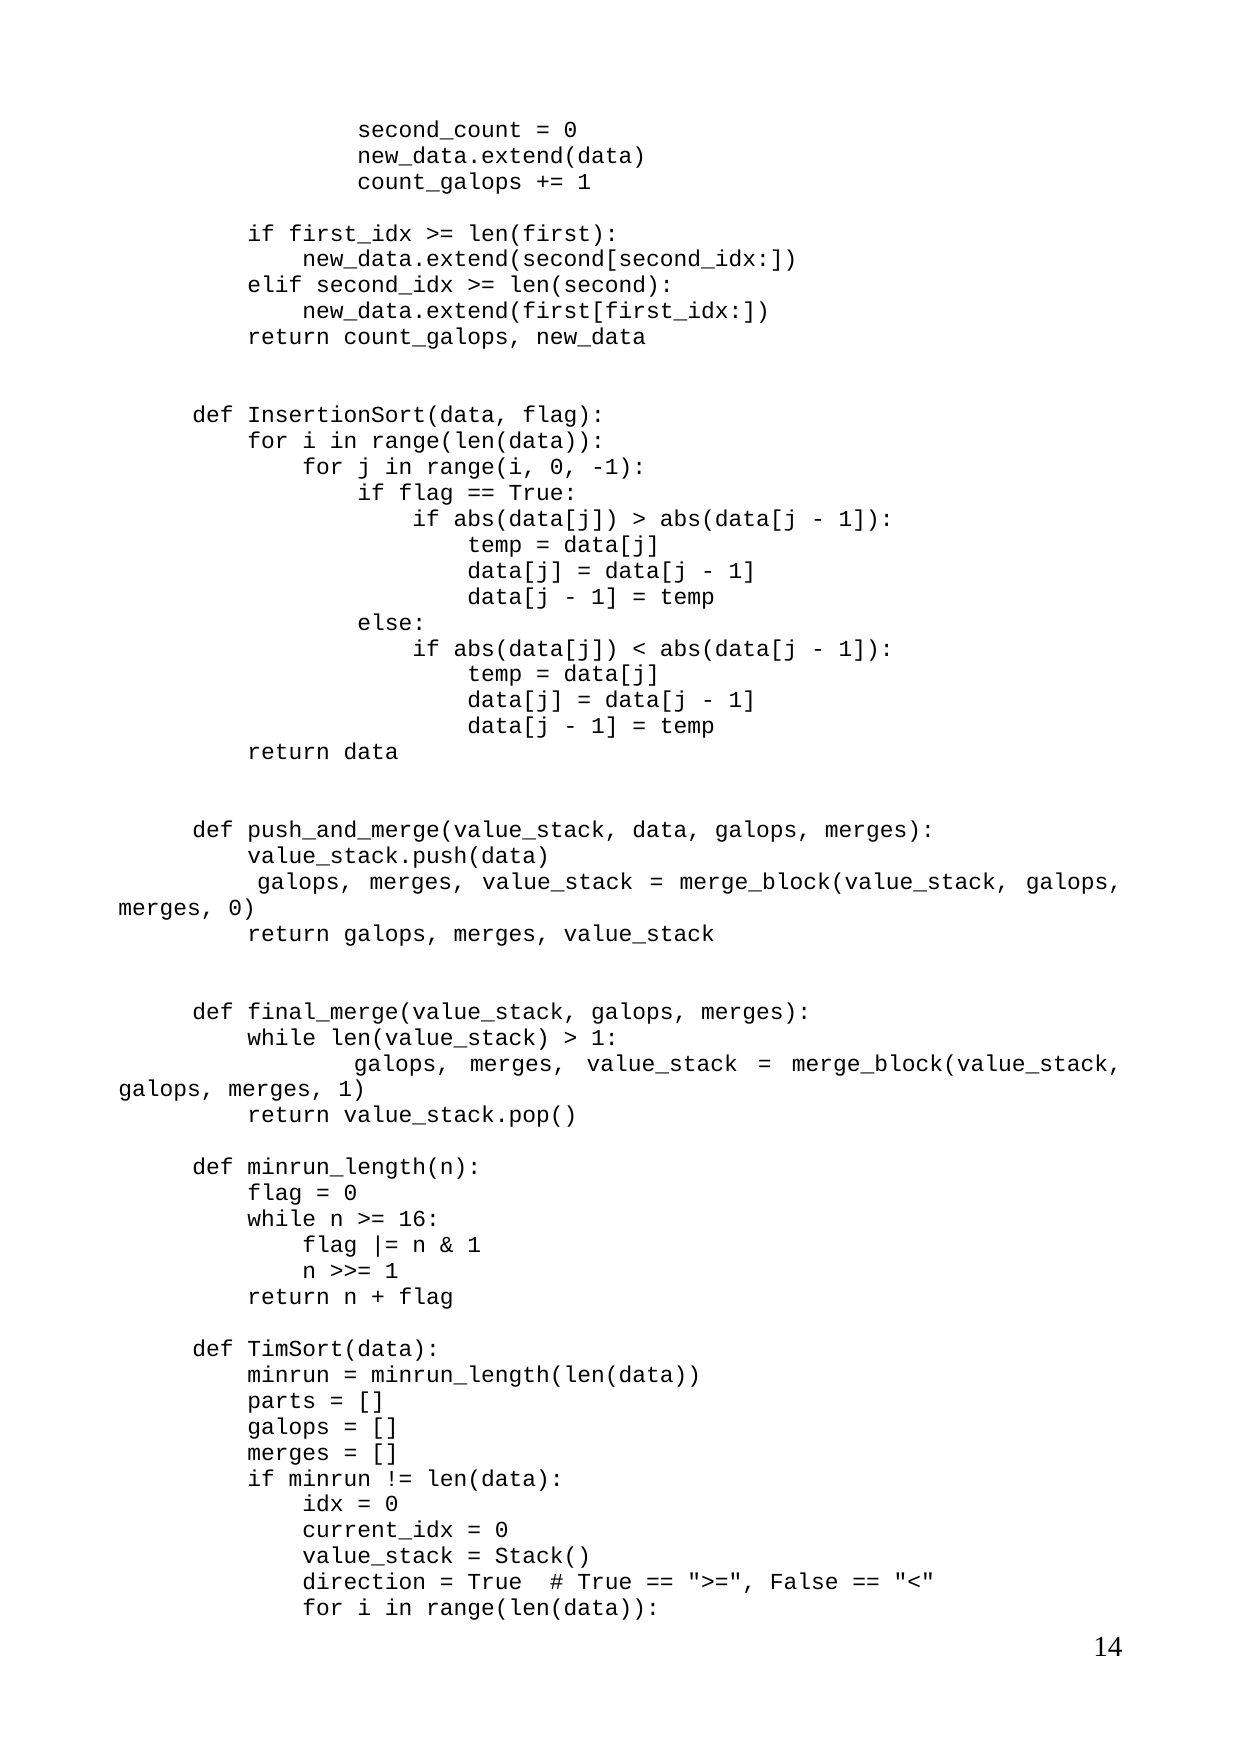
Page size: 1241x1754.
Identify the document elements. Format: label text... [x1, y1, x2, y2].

text direction = True # True == ">=", False == "<" [118, 1571, 1122, 1597]
text galops = [] [118, 1415, 1122, 1441]
text for i in range(len(data)): [118, 429, 1122, 455]
text if abs(data[j]) > abs(data[j - 1]): [118, 507, 1122, 533]
text new_data.extend(second[second_idx:]) [118, 248, 1122, 274]
text return count_galops, new_data [118, 326, 1122, 352]
text def InsertionSort(data, flag): [118, 403, 1122, 429]
text count_galops += 1 [118, 170, 1122, 196]
text temp = data[j] [118, 663, 1122, 689]
text data[j - 1] = temp [118, 585, 1122, 611]
text data[j] = data[j - 1] [118, 689, 1122, 715]
text data[j] = data[j - 1] [118, 559, 1122, 585]
text flag = 0 [118, 1182, 1122, 1207]
text while n >= 16: [118, 1207, 1122, 1233]
text galops, merges, value_stack = merge_block(value_stack, galops, merges, 0) [118, 870, 1122, 922]
text def minrun_length(n): [118, 1156, 1122, 1182]
text return value_stack.pop() [118, 1104, 1122, 1130]
text merges = [] [118, 1441, 1122, 1467]
text data[j - 1] = temp [118, 715, 1122, 741]
text n >>= 1 [118, 1259, 1122, 1285]
text if minrun != len(data): [118, 1467, 1122, 1493]
text def final_merge(value_stack, galops, merges): [118, 1000, 1122, 1026]
text elif second_idx >= len(second): [118, 274, 1122, 300]
text while len(value_stack) > 1: [118, 1026, 1122, 1052]
text if first_idx >= len(first): [118, 222, 1122, 248]
text for i in range(len(data)): [118, 1597, 1122, 1622]
text parts = [] [118, 1389, 1122, 1415]
text second_count = 0 [118, 118, 1122, 144]
text minrun = minrun_length(len(data)) [118, 1363, 1122, 1389]
text value_stack.push(data) [118, 844, 1122, 870]
text if abs(data[j]) < abs(data[j - 1]): [118, 637, 1122, 663]
text current_idx = 0 [118, 1519, 1122, 1545]
text flag |= n & 1 [118, 1233, 1122, 1259]
text return data [118, 741, 1122, 767]
text temp = data[j] [118, 533, 1122, 559]
text new_data.extend(first[first_idx:]) [118, 300, 1122, 326]
text return galops, merges, value_stack [118, 922, 1122, 948]
text galops, merges, value_stack = merge_block(value_stack, galops, merges, 1) [118, 1052, 1122, 1104]
text for j in range(i, 0, -1): [118, 455, 1122, 481]
text value_stack = Stack() [118, 1545, 1122, 1571]
text return n + flag [118, 1285, 1122, 1311]
text if flag == True: [118, 481, 1122, 507]
text idx = 0 [118, 1493, 1122, 1519]
text new_data.extend(data) [118, 144, 1122, 170]
text else: [118, 611, 1122, 637]
text def TimSort(data): [118, 1337, 1122, 1363]
text def push_and_merge(value_stack, data, galops, merges): [118, 818, 1122, 844]
